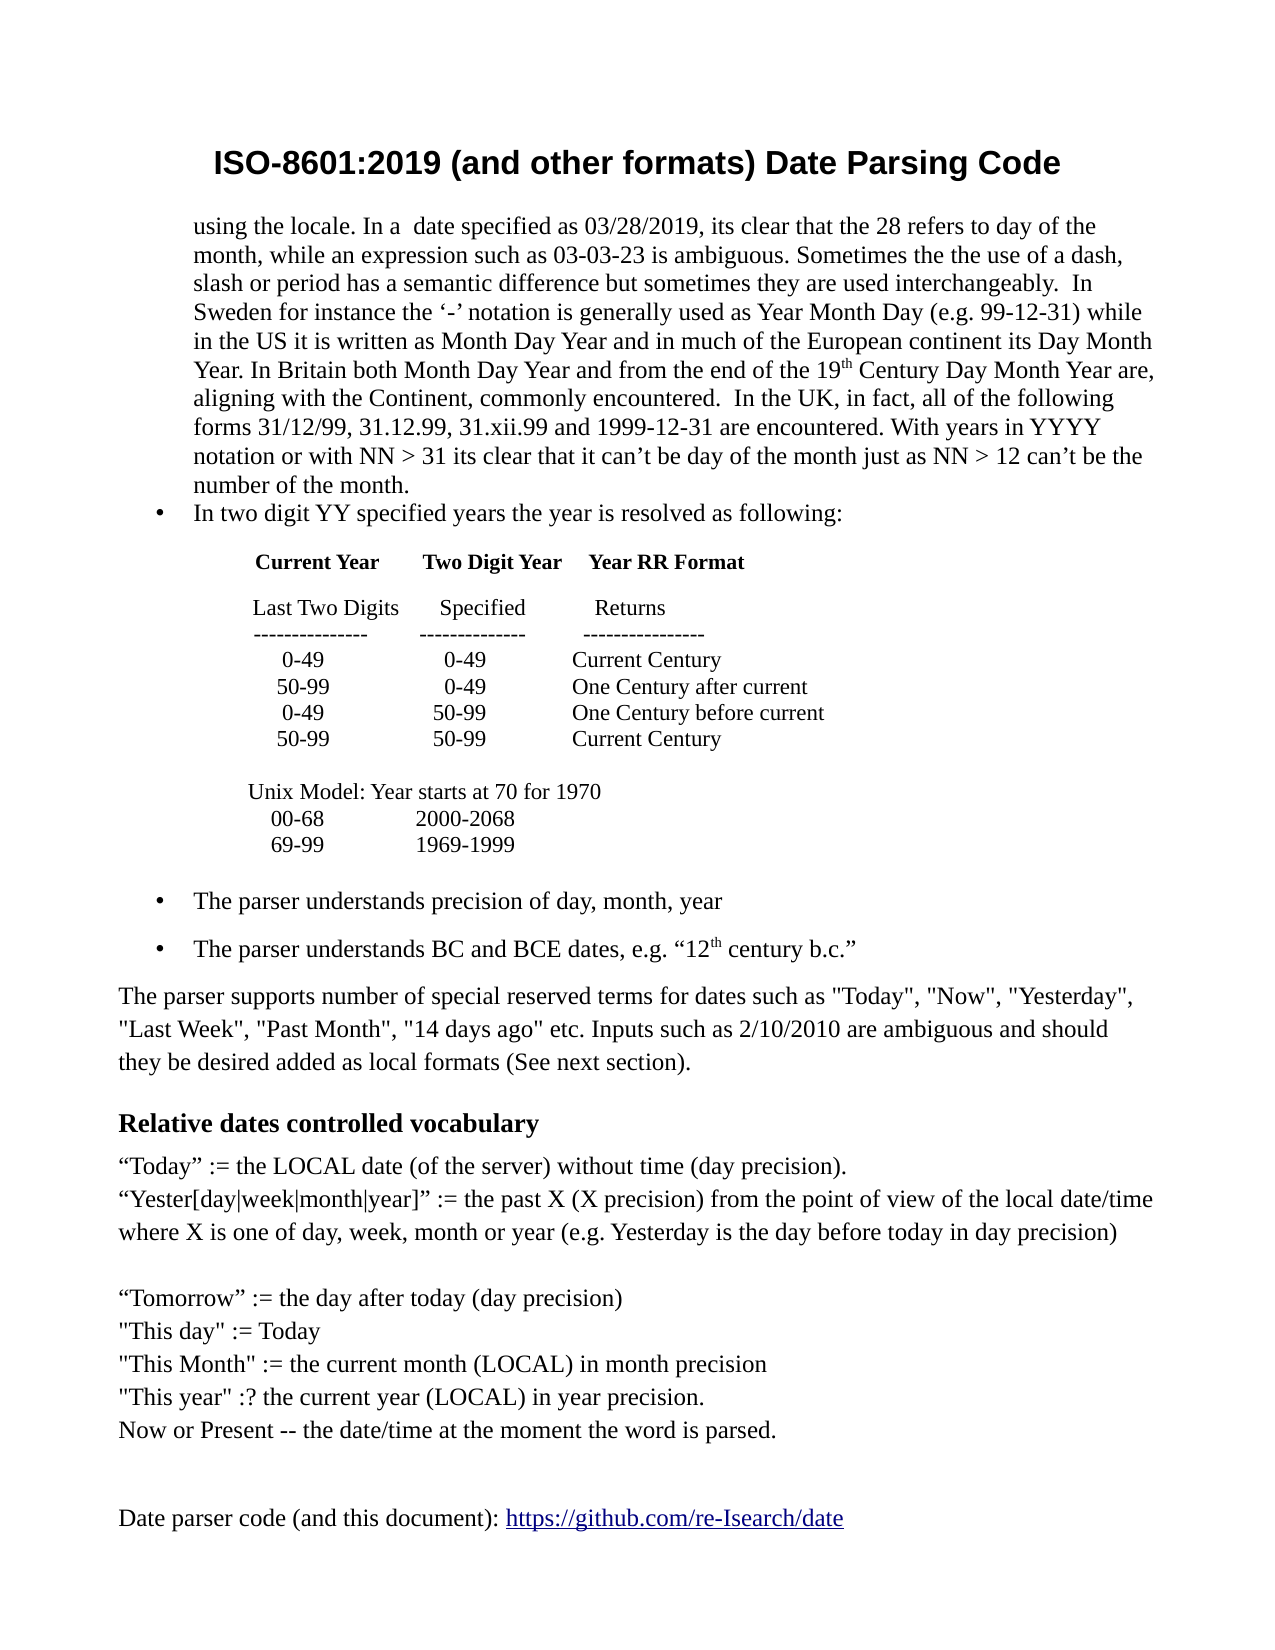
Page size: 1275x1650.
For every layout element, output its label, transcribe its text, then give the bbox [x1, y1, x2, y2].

list The parser understands BC and BCE dates, e.g. “12th century b.c.” [156, 934, 1157, 962]
text “Today” := the LOCAL date (of the server) without time (day precision). “Yester[day|week|month|year]” := the past X (X precision) from the point of view of the local date/time where X is one of day, week, month or year (e.g. Yesterday is the day before today in day precision) “Tomorrow” := the day after today (day precision) "This day" := Today "This Month" := the current month (LOCAL) in month precision "This year" :? the current year (LOCAL) in year precision. Now or Present -- the date/time at the moment the word is parsed. [118, 1151, 1157, 1444]
list Current Year Two Digit Year Year RR Format [193, 546, 1157, 575]
list 50-99 0-49 One Century after current [193, 673, 1157, 699]
list 0-49 0-49 Current Century [193, 646, 1157, 673]
list using the locale. In a date specified as 03/28/2019, its clear that the 28 refers to day of the month, while an expression such as 03-03-23 is ambiguous. Sometimes the the use of a dash, slash or period has a semantic difference but sometimes they are used interchangeably. In Sweden for instance the ‘-’ notation is generally used as Year Month Day (e.g. 99-12-31) while in the US it is written as Month Day Year and in much of the European continent its Day Month Year. In Britain both Month Day Year and from the end of the 19th Century Day Month Year are, aligning with the Continent, commonly encountered. In the UK, in fact, all of the following forms 31/12/99, 31.12.99, 31.xii.99 and 1999-12-31 are encountered. With years in YYYY notation or with NN > 31 its clear that it can’t be day of the month just as NN > 12 can’t be the number of the month. [156, 211, 1157, 498]
list In two digit YY specified years the year is resolved as following: [156, 498, 1157, 527]
list Last Two Digits Specified Returns [193, 594, 1157, 620]
list 00-68 2000-2068 [193, 804, 1157, 831]
list 0-49 50-99 One Century before current [193, 699, 1157, 726]
list The parser understands precision of day, month, year [156, 886, 1157, 915]
list 69-99 1969-1999 [193, 831, 1157, 857]
list 50-99 50-99 Current Century [193, 726, 1157, 752]
list Unix Model: Year starts at 70 for 1970 [193, 778, 1157, 804]
subtitle Relative dates controlled vocabulary [118, 1107, 1157, 1138]
text The parser supports number of special reserved terms for dates such as "Today", "Now", "Yesterday", "Last Week", "Past Month", "14 days ago" etc. Inputs such as 2/10/2010 are ambiguous and should they be desired added as local formats (See next section). [118, 981, 1157, 1076]
list --------------- -------------- ---------------- [193, 620, 1157, 646]
